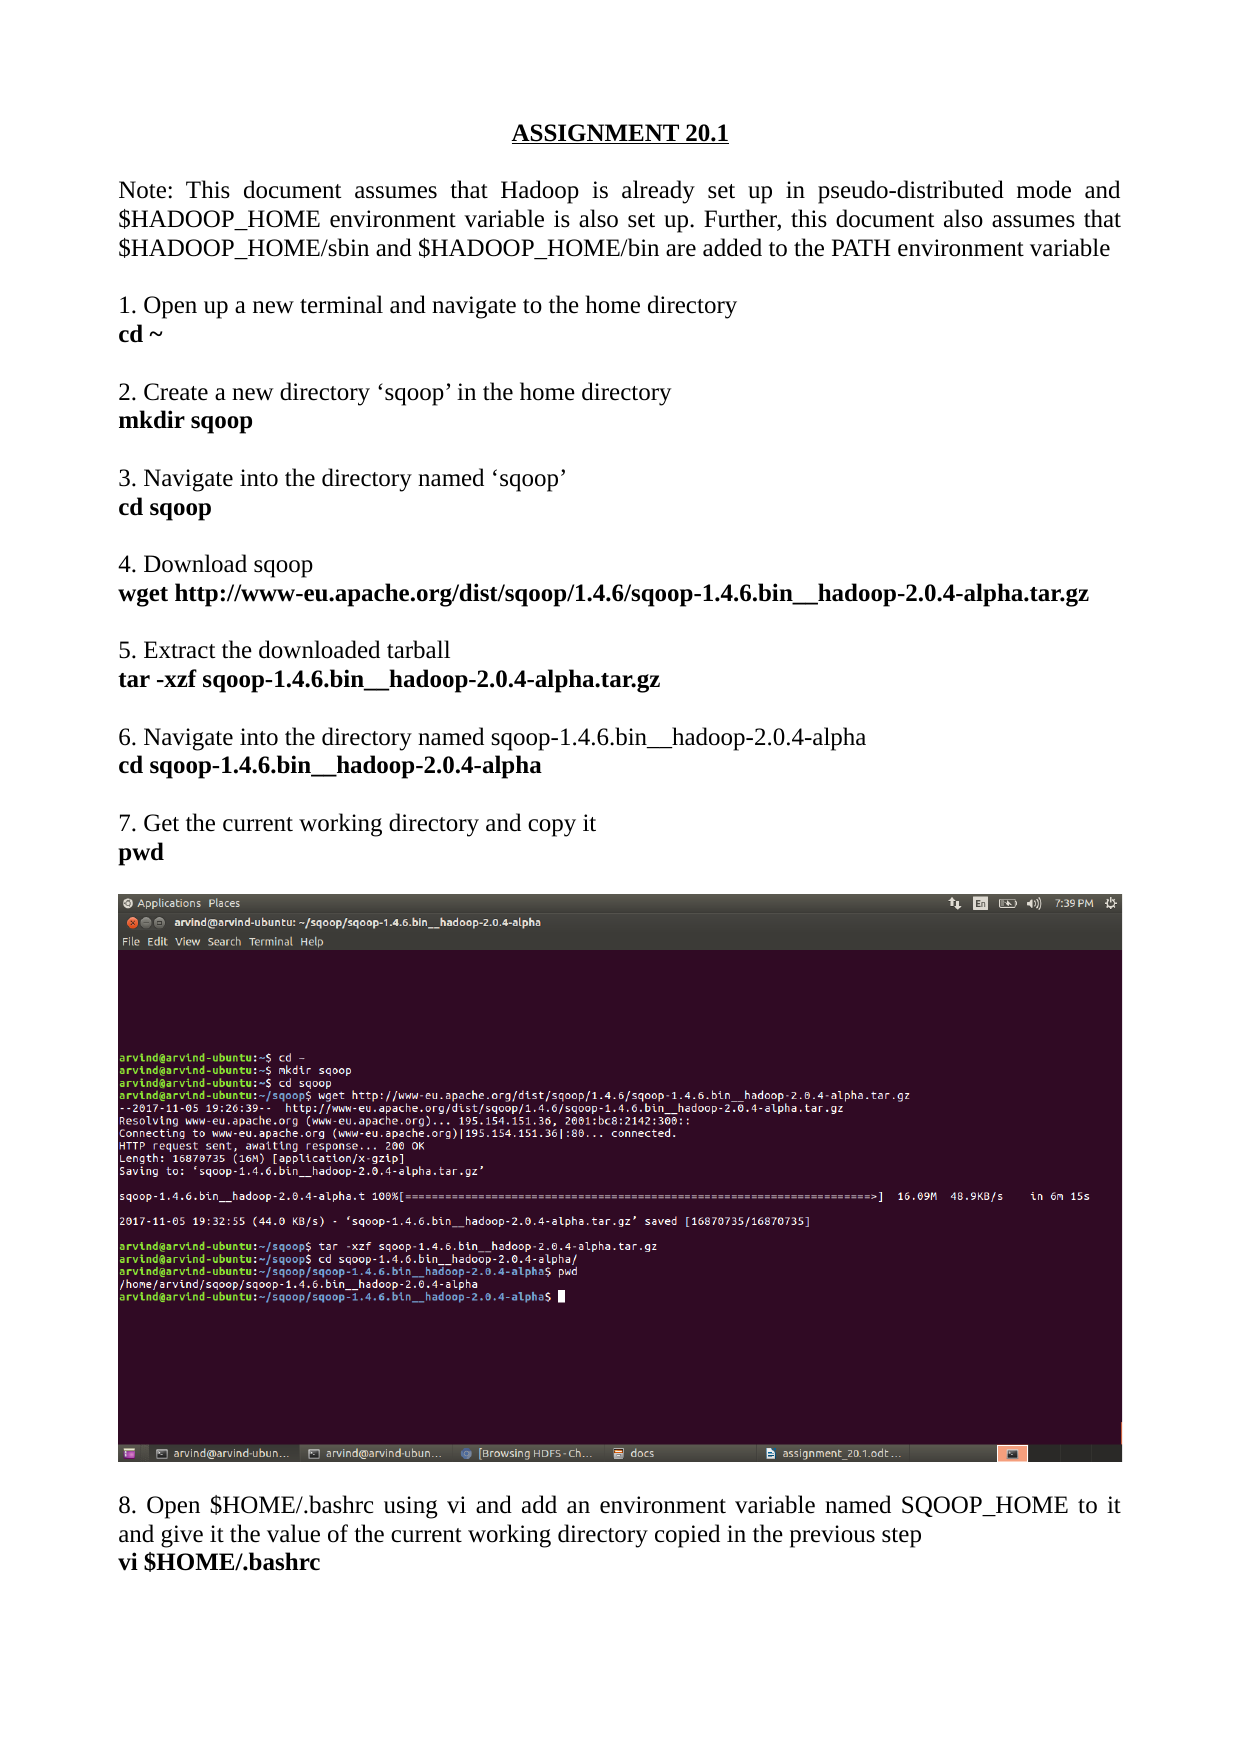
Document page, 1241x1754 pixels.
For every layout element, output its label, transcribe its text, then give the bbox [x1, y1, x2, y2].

text 4. Download sqoop [118, 549, 1122, 578]
text 8. Open $HOME/.bashrc using vi and add an environment variable named SQOOP_HOME to it and give it the value of the current working directory copied in the previous step [118, 1490, 1122, 1547]
text 5. Extract the downloaded tarball [118, 636, 1122, 664]
text 1. Open up a new terminal and navigate to the home directory [118, 291, 1122, 319]
text tar -xzf sqoop-1.4.6.bin__hadoop-2.0.4-alpha.tar.gz [118, 664, 1122, 693]
text 7. Get the current working directory and copy it [118, 808, 1122, 837]
text 3. Navigate into the directory named ‘sqoop’ [118, 463, 1122, 492]
text Note: This document assumes that Hadoop is already set up in pseudo-distributed mode and $HADOOP_HOME environment variable is also set up. Further, this document also assumes that $HADOOP_HOME/sbin and $HADOOP_HOME/bin are added to the PATH environment variable [118, 176, 1122, 262]
text cd ~ [118, 319, 1122, 348]
text 6. Navigate into the directory named sqoop-1.4.6.bin__hadoop-2.0.4-alpha [118, 722, 1122, 751]
text 2. Create a new directory ‘sqoop’ in the home directory [118, 377, 1122, 406]
text ASSIGNMENT 20.1 [118, 118, 1122, 147]
text cd sqoop [118, 492, 1122, 521]
text cd sqoop-1.4.6.bin__hadoop-2.0.4-alpha [118, 751, 1122, 779]
picture [118, 894, 1123, 1462]
text pwd [118, 837, 1122, 866]
text wget http://www-eu.apache.org/dist/sqoop/1.4.6/sqoop-1.4.6.bin__hadoop-2.0.4-alpha.tar.gz [118, 578, 1122, 607]
text vi $HOME/.bashrc [118, 1547, 1122, 1576]
text mkdir sqoop [118, 406, 1122, 434]
